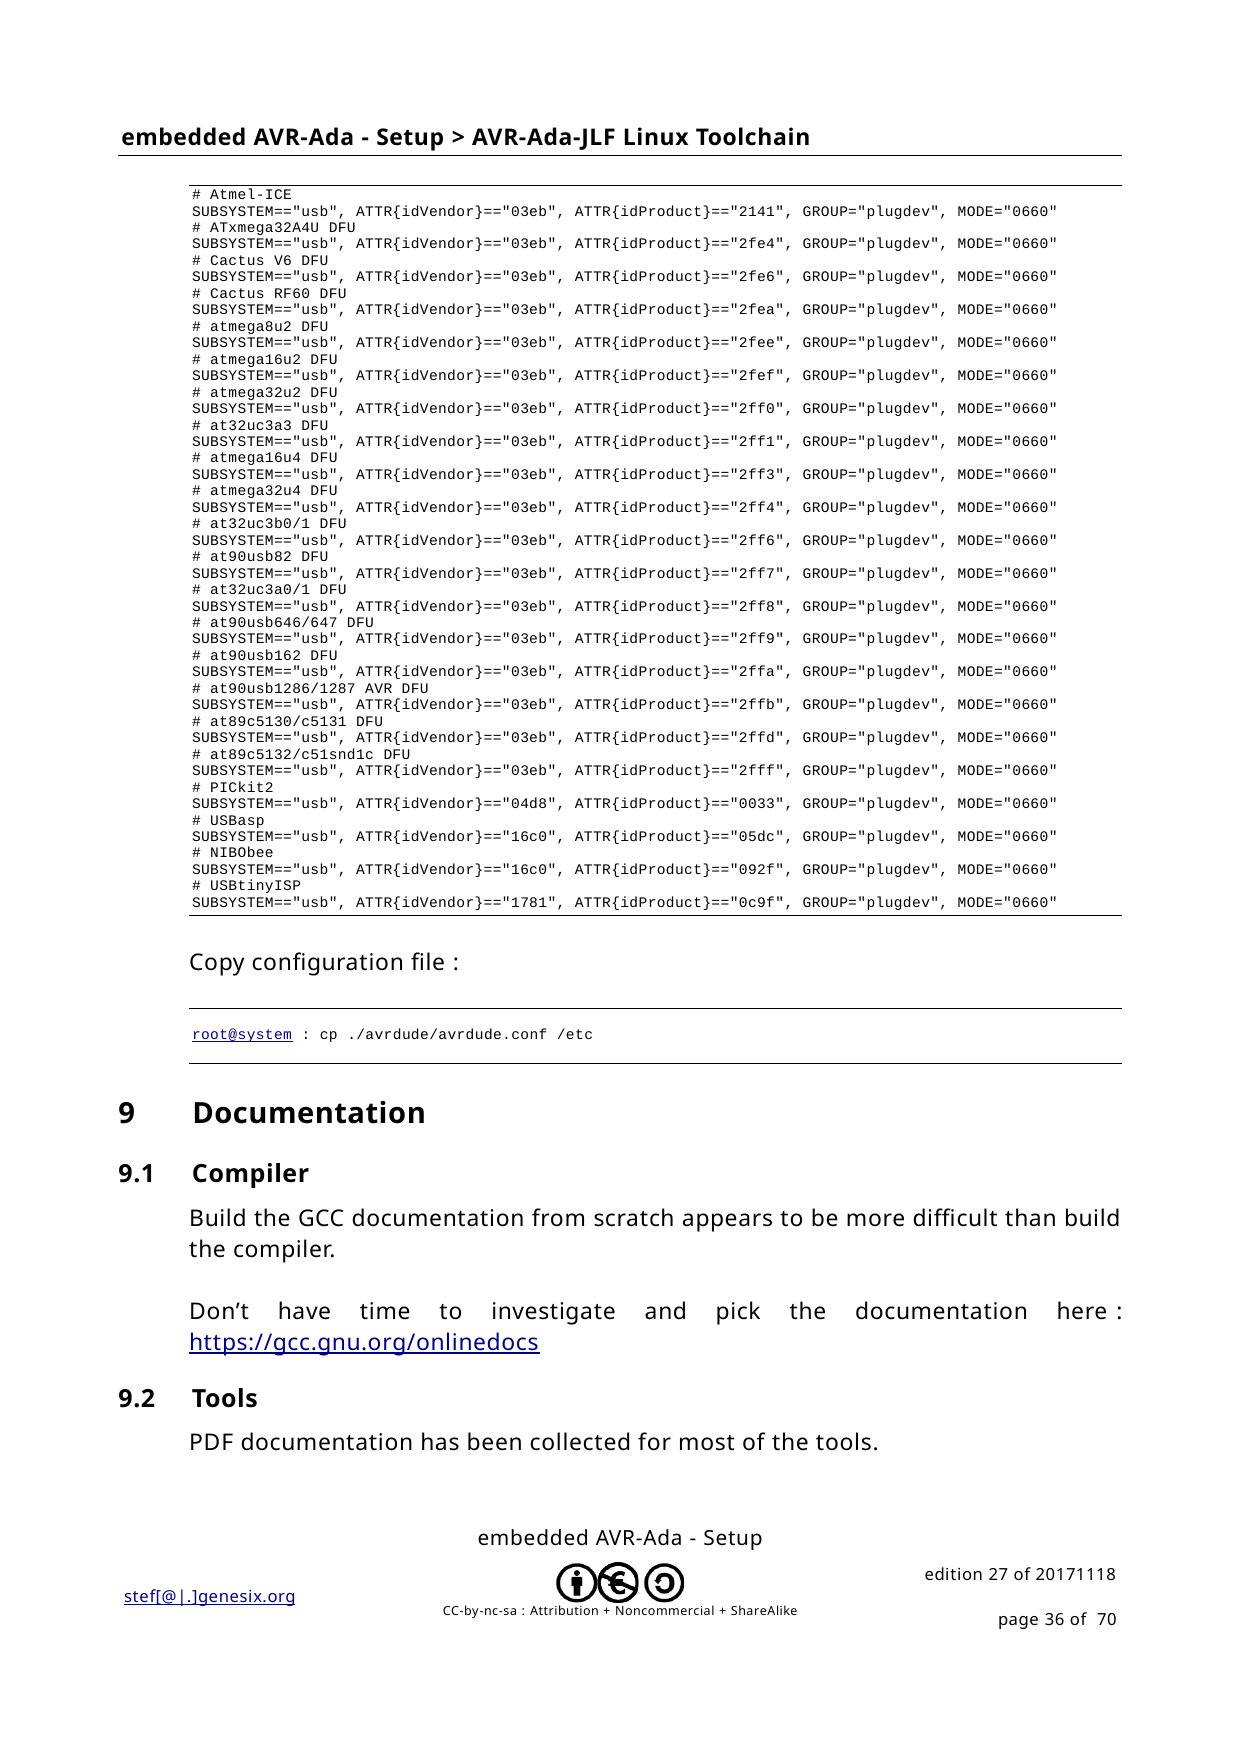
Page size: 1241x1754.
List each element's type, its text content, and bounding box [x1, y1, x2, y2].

list root@system : cp ./avrdude/avrdude.conf /etc [189, 1009, 1122, 1063]
list # atmega32u4 DFU [189, 481, 1122, 497]
list SUBSYSTEM=="usb", ATTR{idVendor}=="03eb", ATTR{idProduct}=="2fee", GROUP="plugdev", MODE="0660" [189, 333, 1122, 349]
subtitle Documentation [118, 1093, 1122, 1132]
list # Atmel-ICE [189, 186, 1122, 201]
list # atmega16u2 DFU [189, 349, 1122, 366]
subtitle Tools [118, 1381, 1122, 1414]
list # at90usb1286/1287 AVR DFU [189, 678, 1122, 695]
list SUBSYSTEM=="usb", ATTR{idVendor}=="03eb", ATTR{idProduct}=="2ff9", GROUP="plugdev", MODE="0660" [189, 629, 1122, 645]
list SUBSYSTEM=="usb", ATTR{idVendor}=="04d8", ATTR{idProduct}=="0033", GROUP="plugdev", MODE="0660" [189, 793, 1122, 810]
list # at32uc3b0/1 DFU [189, 514, 1122, 530]
list SUBSYSTEM=="usb", ATTR{idVendor}=="03eb", ATTR{idProduct}=="2ff8", GROUP="plugdev", MODE="0660" [189, 596, 1122, 612]
list # USBasp [189, 810, 1122, 826]
list SUBSYSTEM=="usb", ATTR{idVendor}=="03eb", ATTR{idProduct}=="2141", GROUP="plugdev", MODE="0660" [189, 201, 1122, 217]
list # NIBObee [189, 843, 1122, 859]
list SUBSYSTEM=="usb", ATTR{idVendor}=="03eb", ATTR{idProduct}=="2ffa", GROUP="plugdev", MODE="0660" [189, 662, 1122, 678]
subtitle Compiler [118, 1156, 1122, 1190]
list # PICkit2 [189, 777, 1122, 793]
list # at90usb646/647 DFU [189, 612, 1122, 629]
list SUBSYSTEM=="usb", ATTR{idVendor}=="16c0", ATTR{idProduct}=="05dc", GROUP="plugdev", MODE="0660" [189, 826, 1122, 843]
list SUBSYSTEM=="usb", ATTR{idVendor}=="03eb", ATTR{idProduct}=="2fef", GROUP="plugdev", MODE="0660" [189, 366, 1122, 382]
list SUBSYSTEM=="usb", ATTR{idVendor}=="03eb", ATTR{idProduct}=="2fe6", GROUP="plugdev", MODE="0660" [189, 267, 1122, 283]
list # Cactus V6 DFU [189, 250, 1122, 267]
list # at32uc3a0/1 DFU [189, 579, 1122, 596]
list # Cactus RF60 DFU [189, 283, 1122, 300]
list SUBSYSTEM=="usb", ATTR{idVendor}=="03eb", ATTR{idProduct}=="2ff6", GROUP="plugdev", MODE="0660" [189, 530, 1122, 547]
list # atmega16u4 DFU [189, 448, 1122, 464]
list # atmega8u2 DFU [189, 316, 1122, 333]
list SUBSYSTEM=="usb", ATTR{idVendor}=="03eb", ATTR{idProduct}=="2ff1", GROUP="plugdev", MODE="0660" [189, 431, 1122, 448]
list SUBSYSTEM=="usb", ATTR{idVendor}=="16c0", ATTR{idProduct}=="092f", GROUP="plugdev", MODE="0660" [189, 859, 1122, 876]
list # USBtinyISP [189, 876, 1122, 892]
list # ATxmega32A4U DFU [189, 217, 1122, 234]
list SUBSYSTEM=="usb", ATTR{idVendor}=="03eb", ATTR{idProduct}=="2fe4", GROUP="plugdev", MODE="0660" [189, 234, 1122, 250]
list # at89c5130/c5131 DFU [189, 711, 1122, 728]
list SUBSYSTEM=="usb", ATTR{idVendor}=="03eb", ATTR{idProduct}=="2fff", GROUP="plugdev", MODE="0660" [189, 761, 1122, 777]
list SUBSYSTEM=="usb", ATTR{idVendor}=="03eb", ATTR{idProduct}=="2fea", GROUP="plugdev", MODE="0660" [189, 300, 1122, 316]
text Copy configuration file : [189, 946, 1122, 977]
text Build the GCC documentation from scratch appears to be more difficult than build the compiler. [189, 1202, 1122, 1264]
list SUBSYSTEM=="usb", ATTR{idVendor}=="03eb", ATTR{idProduct}=="2ff0", GROUP="plugdev", MODE="0660" [189, 398, 1122, 415]
list SUBSYSTEM=="usb", ATTR{idVendor}=="03eb", ATTR{idProduct}=="2ffb", GROUP="plugdev", MODE="0660" [189, 695, 1122, 711]
list SUBSYSTEM=="usb", ATTR{idVendor}=="03eb", ATTR{idProduct}=="2ffd", GROUP="plugdev", MODE="0660" [189, 728, 1122, 744]
picture [555, 1562, 639, 1603]
picture [643, 1562, 685, 1603]
list SUBSYSTEM=="usb", ATTR{idVendor}=="03eb", ATTR{idProduct}=="2ff4", GROUP="plugdev", MODE="0660" [189, 497, 1122, 514]
list # at32uc3a3 DFU [189, 415, 1122, 431]
list SUBSYSTEM=="usb", ATTR{idVendor}=="03eb", ATTR{idProduct}=="2ff3", GROUP="plugdev", MODE="0660" [189, 464, 1122, 481]
list # at90usb162 DFU [189, 645, 1122, 662]
list SUBSYSTEM=="usb", ATTR{idVendor}=="03eb", ATTR{idProduct}=="2ff7", GROUP="plugdev", MODE="0660" [189, 563, 1122, 579]
text Don’t have time to investigate and pick the documentation here : https://gcc.gnu.org/onlinedocs [189, 1295, 1122, 1357]
list # atmega32u2 DFU [189, 382, 1122, 398]
text PDF documentation has been collected for most of the tools. [189, 1426, 1122, 1457]
list SUBSYSTEM=="usb", ATTR{idVendor}=="1781", ATTR{idProduct}=="0c9f", GROUP="plugdev", MODE="0660" [189, 892, 1122, 915]
list # at89c5132/c51snd1c DFU [189, 744, 1122, 761]
list # at90usb82 DFU [189, 547, 1122, 563]
